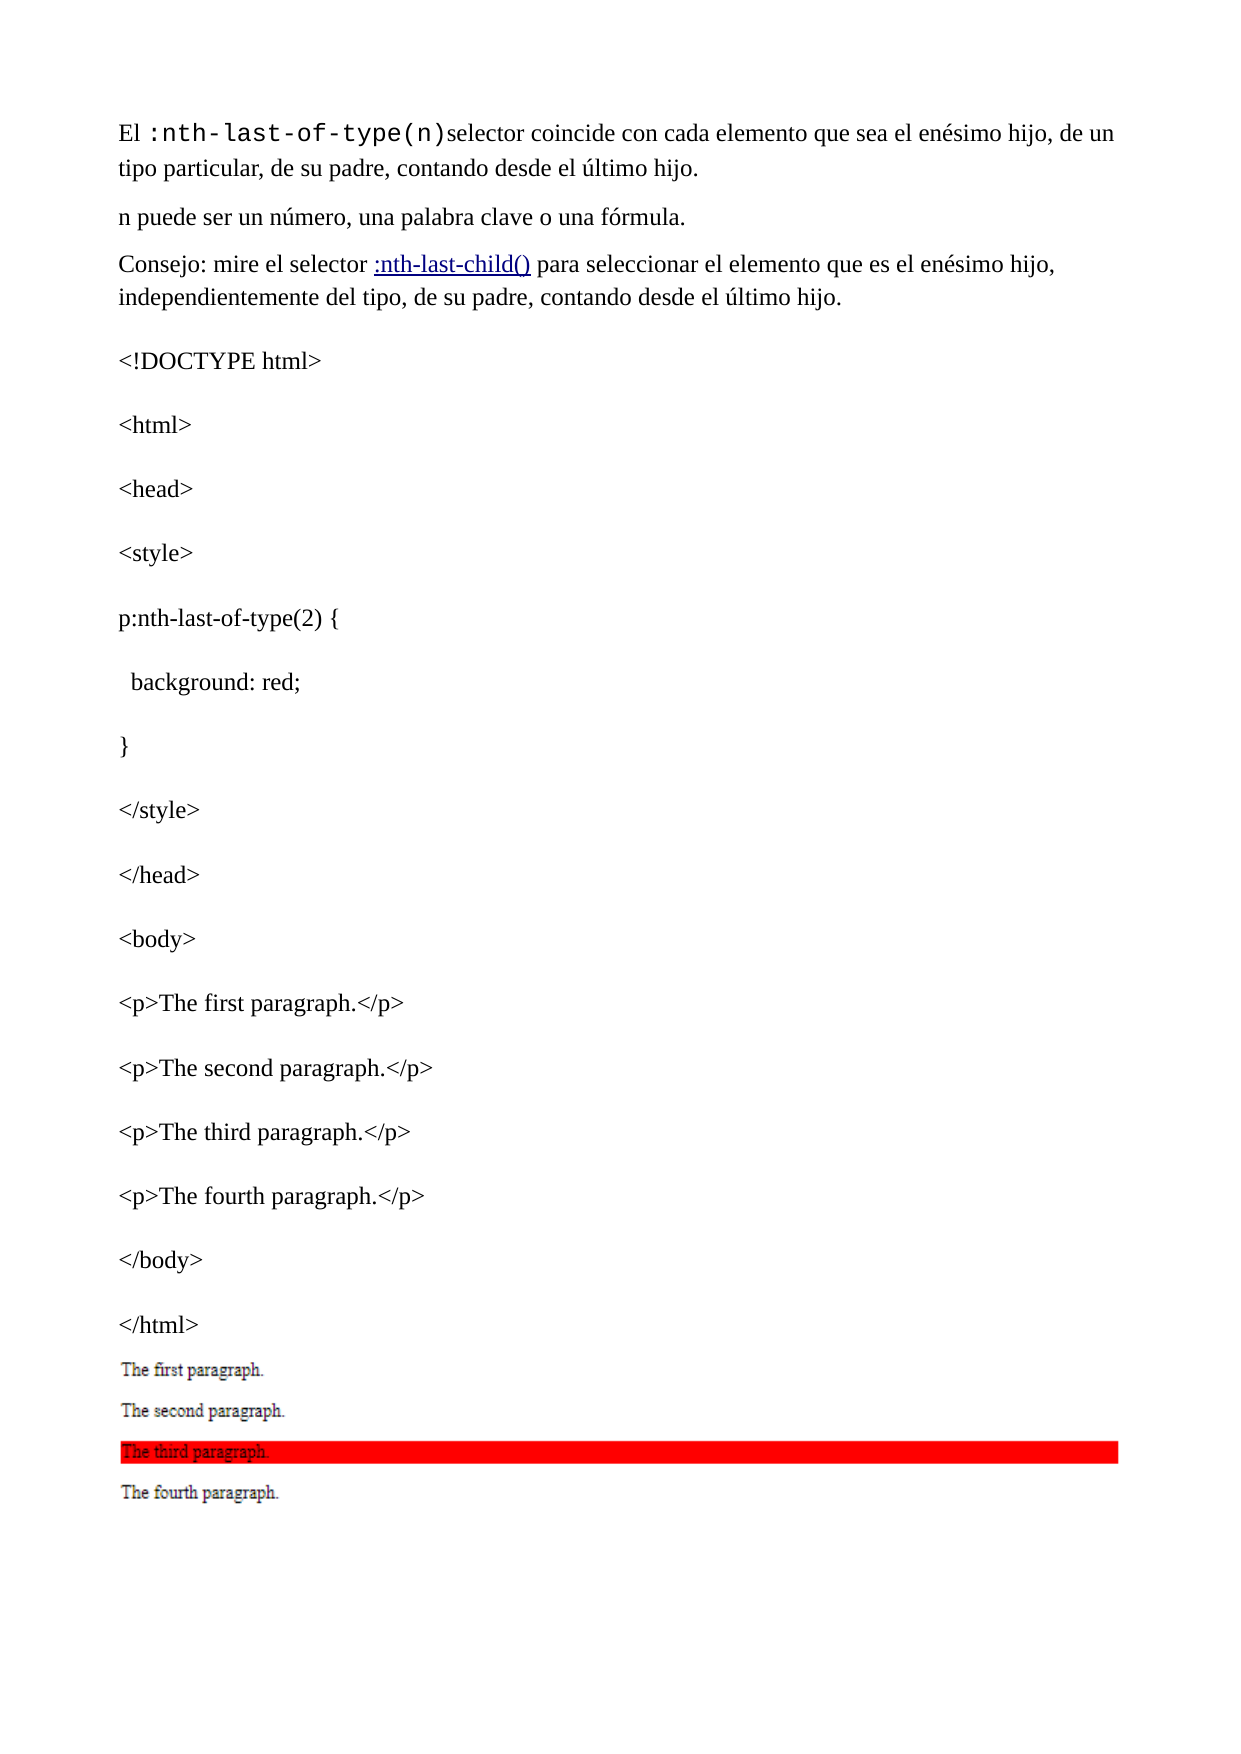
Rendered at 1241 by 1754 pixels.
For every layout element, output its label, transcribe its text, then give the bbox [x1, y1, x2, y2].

text <p>The third paragraph.</p> [118, 1117, 1122, 1146]
text <!DOCTYPE html> [118, 346, 1122, 374]
text <p>The first paragraph.</p> [118, 988, 1122, 1017]
text <p>The fourth paragraph.</p> [118, 1181, 1122, 1210]
text } [118, 731, 1122, 760]
picture [118, 1358, 1123, 1567]
text El :nth-last-of-type(n)selector coincide con cada elemento que sea el enésimo hijo, de un tipo particular, de su padre, contando desde el último hijo. [118, 118, 1122, 182]
text <html> [118, 410, 1122, 439]
text <p>The second paragraph.</p> [118, 1053, 1122, 1081]
text <head> [118, 474, 1122, 503]
text p:nth-last-of-type(2) { [118, 603, 1122, 632]
text </html> [118, 1310, 1122, 1338]
text </body> [118, 1246, 1122, 1274]
text <style> [118, 538, 1122, 567]
text <body> [118, 924, 1122, 953]
text </head> [118, 860, 1122, 889]
text Consejo: mire el selector :nth-last-child() para seleccionar el elemento que es el enésimo hijo, independientemente del tipo, de su padre, contando desde el último hijo. [118, 249, 1122, 311]
text background: red; [118, 667, 1122, 696]
text n puede ser un número, una palabra clave o una fórmula. [118, 202, 1122, 231]
text </style> [118, 796, 1122, 824]
